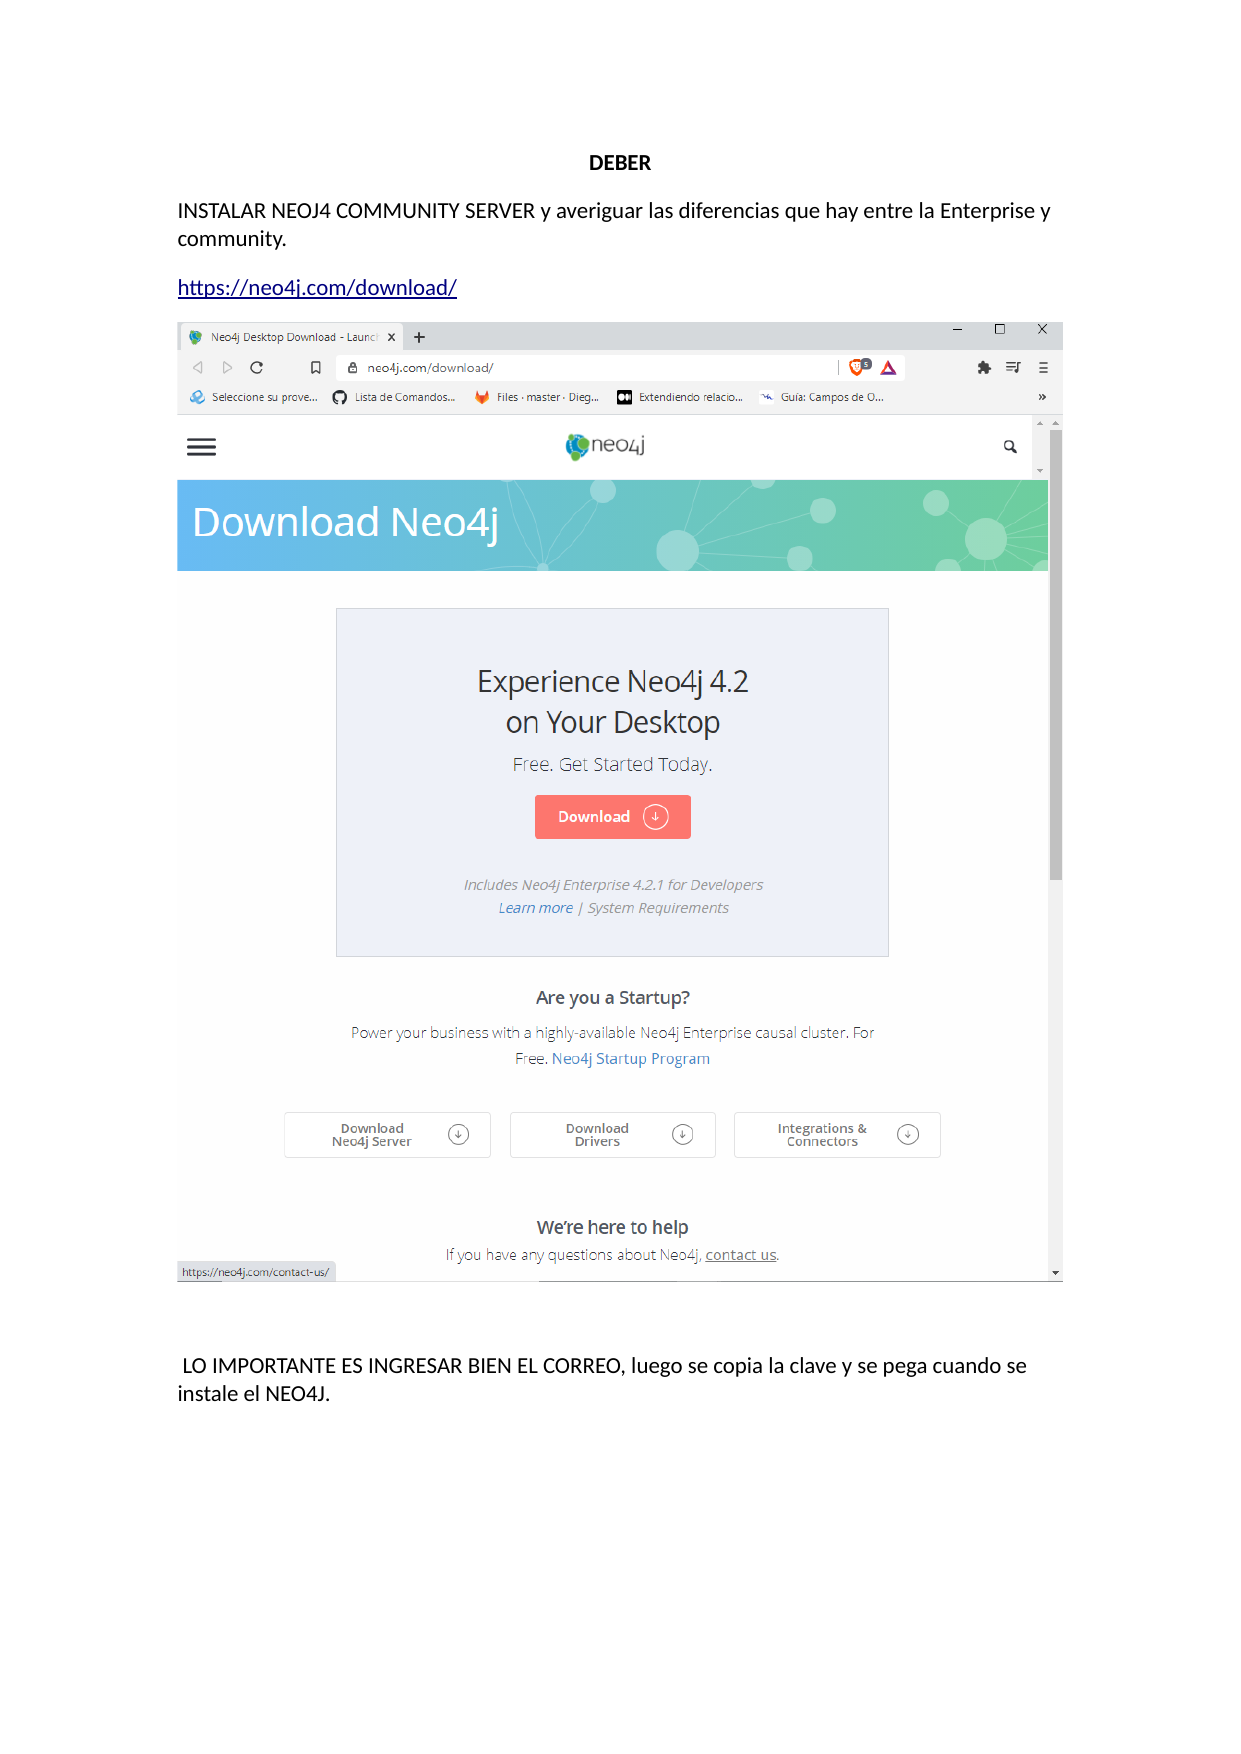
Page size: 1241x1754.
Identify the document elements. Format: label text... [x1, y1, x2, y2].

text https://neo4j.com/download/ [177, 273, 1063, 301]
text DEBER [177, 148, 1063, 176]
text INSTALAR NEOJ4 COMMUNITY SERVER y averiguar las diferencias que hay entre la Enterprise y community. [177, 196, 1063, 252]
text LO IMPORTANTE ES INGRESAR BIEN EL CORREO, luego se copia la clave y se pega cuando se instale el NEO4J. [177, 1351, 1063, 1407]
